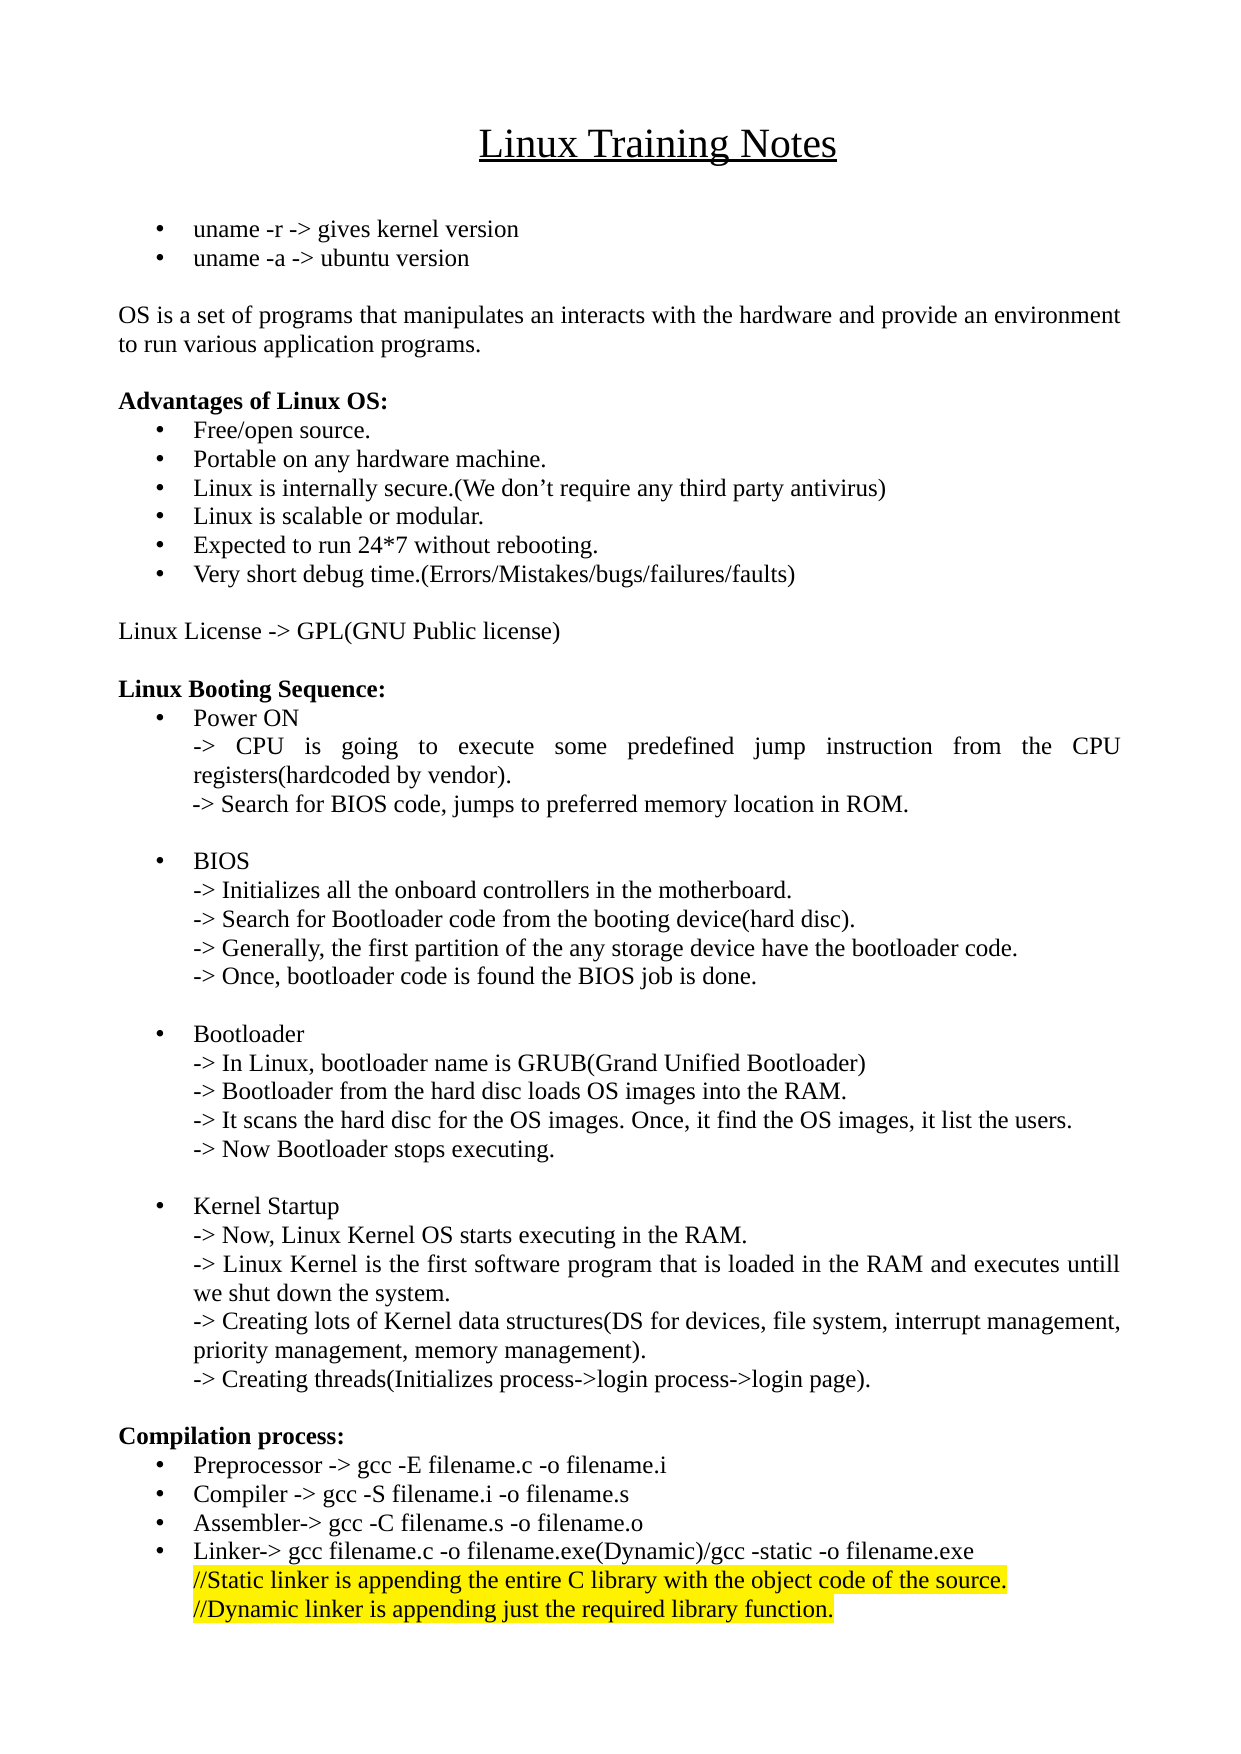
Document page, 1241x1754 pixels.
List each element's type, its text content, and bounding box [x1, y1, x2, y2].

list -> Creating threads(Initializes process->login process->login page). [156, 1364, 1122, 1393]
list -> CPU is going to execute some predefined jump instruction from the CPU registers(hardcoded by vendor). [156, 731, 1122, 789]
list -> Generally, the first partition of the any storage device have the bootloader code. [156, 933, 1122, 961]
text -> Search for BIOS code, jumps to preferred memory location in ROM. [118, 789, 1122, 818]
list -> It scans the hard disc for the OS images. Once, it find the OS images, it list the users. [156, 1105, 1122, 1134]
list -> Initializes all the onboard controllers in the motherboard. [156, 875, 1122, 904]
list BIOS [156, 846, 1122, 875]
list Power ON [156, 703, 1122, 731]
text Linux License -> GPL(GNU Public license) [118, 616, 1122, 645]
list Kernel Startup [156, 1191, 1122, 1220]
list Linux is internally secure.(We don’t require any third party antivirus) [156, 473, 1122, 501]
list Preprocessor -> gcc -E filename.c -o filename.i [156, 1450, 1122, 1479]
list -> Search for Bootloader code from the booting device(hard disc). [156, 904, 1122, 933]
text Linux Booting Sequence: [118, 674, 1122, 703]
list Linux Training Notes [156, 118, 1122, 166]
text Compilation process: [118, 1421, 1122, 1450]
list -> In Linux, bootloader name is GRUB(Grand Unified Bootloader) [156, 1048, 1122, 1076]
list Portable on any hardware machine. [156, 444, 1122, 473]
list Bootloader [156, 1019, 1122, 1048]
list Assembler-> gcc -C filename.s -o filename.o [156, 1508, 1122, 1536]
list Free/open source. [156, 415, 1122, 444]
list //Dynamic linker is appending just the required library function. [156, 1594, 1122, 1623]
list -> Now, Linux Kernel OS starts executing in the RAM. [156, 1220, 1122, 1249]
list Expected to run 24*7 without rebooting. [156, 530, 1122, 559]
list -> Creating lots of Kernel data structures(DS for devices, file system, interrupt management, priority management, memory management). [156, 1306, 1122, 1364]
list -> Linux Kernel is the first software program that is loaded in the RAM and executes untill we shut down the system. [156, 1249, 1122, 1306]
list Linux is scalable or modular. [156, 501, 1122, 530]
list -> Bootloader from the hard disc loads OS images into the RAM. [156, 1076, 1122, 1105]
list uname -a -> ubuntu version [156, 243, 1122, 271]
list Linker-> gcc filename.c -o filename.exe(Dynamic)/gcc -static -o filename.exe [156, 1536, 1122, 1565]
list -> Now Bootloader stops executing. [156, 1134, 1122, 1163]
list Very short debug time.(Errors/Mistakes/bugs/failures/faults) [156, 559, 1122, 588]
list //Static linker is appending the entire C library with the object code of the source. [156, 1565, 1122, 1594]
text Advantages of Linux OS: [118, 386, 1122, 415]
list -> Once, bootloader code is found the BIOS job is done. [156, 961, 1122, 990]
list Compiler -> gcc -S filename.i -o filename.s [156, 1479, 1122, 1508]
list uname -r -> gives kernel version [156, 214, 1122, 243]
text OS is a set of programs that manipulates an interacts with the hardware and provide an environment to run various application programs. [118, 300, 1122, 358]
